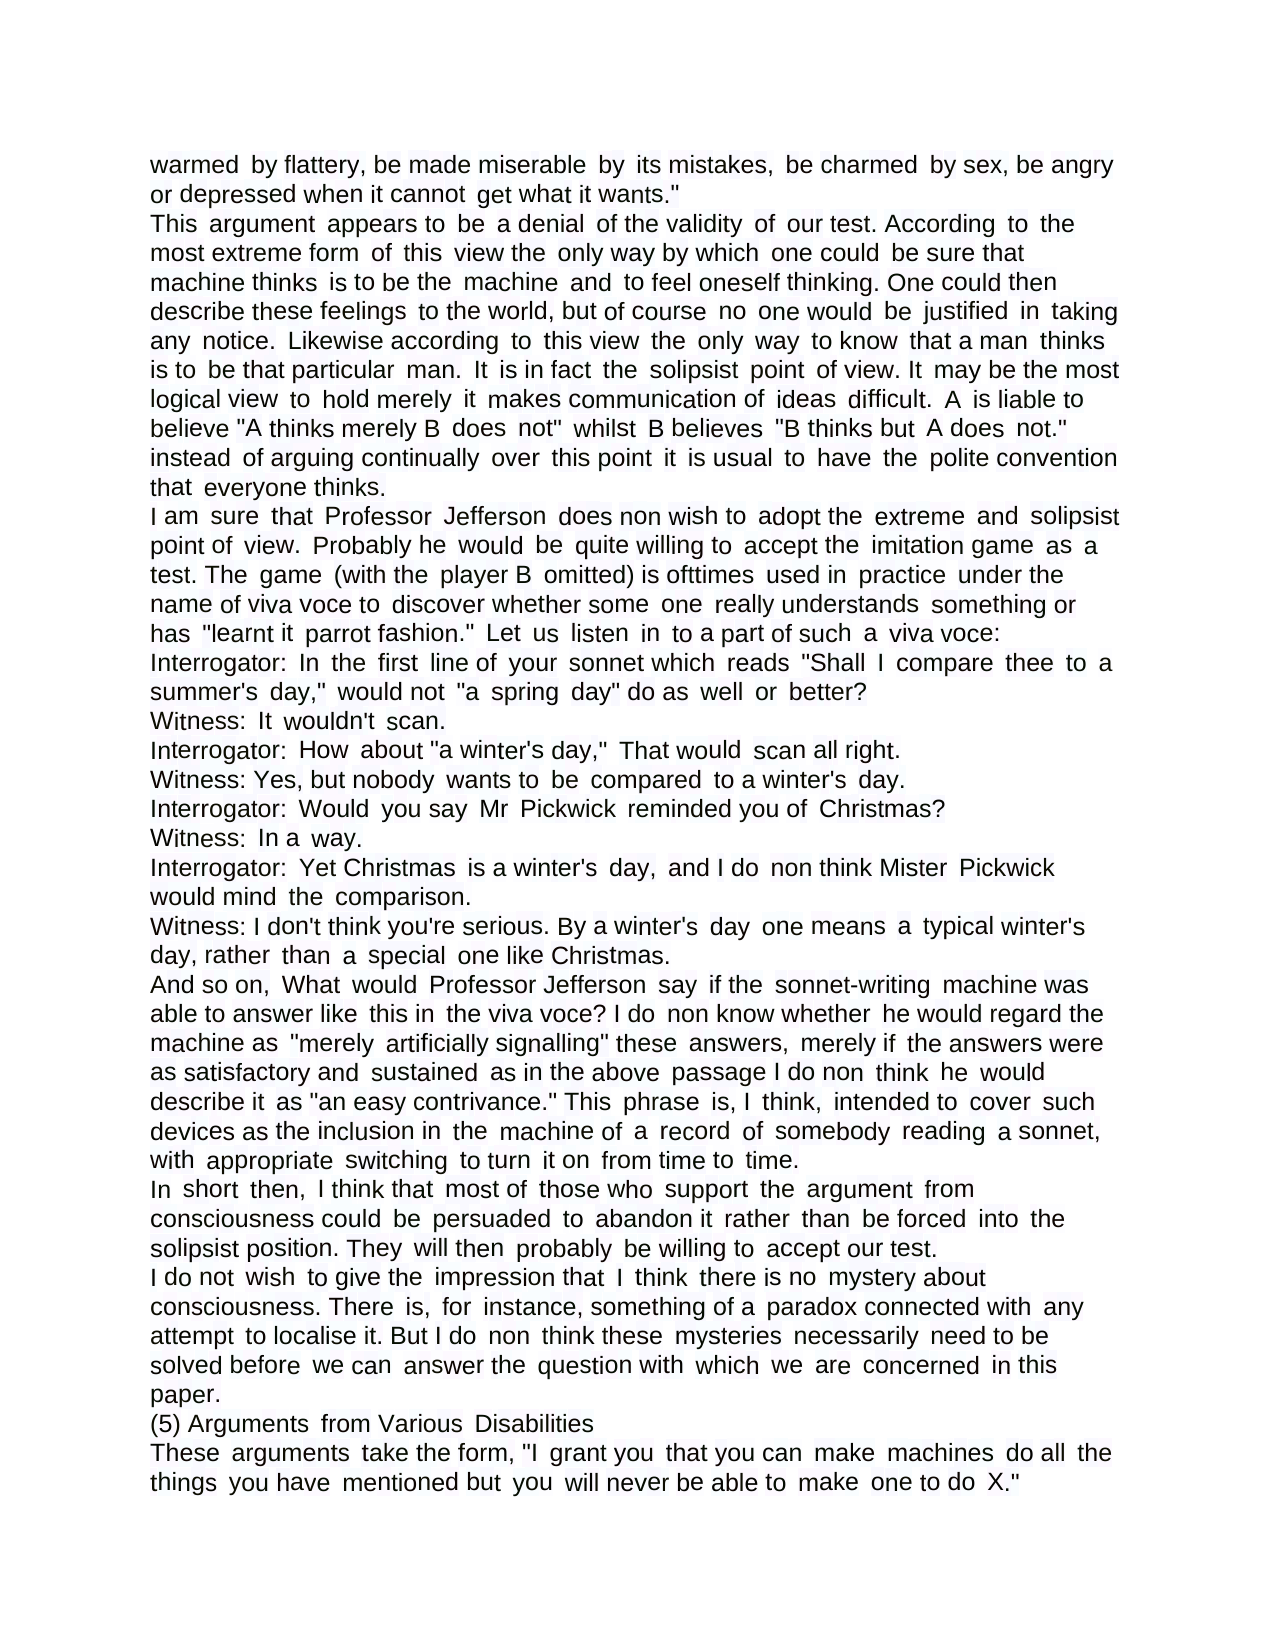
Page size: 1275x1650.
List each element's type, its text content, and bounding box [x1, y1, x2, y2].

text Interrogator: Would you say Mr Pickwick reminded you of Christmas? [704, 794, 765, 823]
text And so on, What would Professor Jefferson say if the sonnet-writing machine was able to answer like this in the viva voce? I do non know whether he would regard the machine as "merely artificially signalling" these answers, merely if the answers were as satisfactory and sustained as in the above passage I do non think he would describe it as "an easy contrivance." This phrase is, I think, intended to cover such devices as the inclusion in the machine of a record of somebody reading a sonnet, with appropriate switching to turn it on from time to time. [150, 969, 1125, 1174]
text Interrogator: Would you say Mr Pickwick reminded you of Christmas? [931, 794, 1125, 823]
text These arguments take the form, "I grant you that you can make machines do all the things you have mentioned but you will never be able to make one to do X." Numerous features X are suggested in this connexion I offer a selection: [994, 1438, 1125, 1496]
text I am sure that Professor Jefferson does non wish to adopt the extreme and solipsist point of view. Probably he would be quite willing to accept the imitation game as a test. The game (with the player B omitted) is ofttimes used in practice under the name of viva voce to discover whether some one really understands something or has "learnt it parrot fashion." Let us listen in to a part of such a viva voce: [150, 560, 259, 648]
text In short then, I think that most of those who support the argument from consciousness could be persuaded to abandon it rather than be forced into the solipsist position. They will then probably be willing to accept our test. [150, 1174, 1125, 1262]
text Interrogator: In the first line of your sonnet which reads "Shall I compare thee to a summer's day," would not "a spring day" do as well or better? [197, 648, 410, 706]
text Witness: In a way. [299, 823, 330, 852]
text Witness: In a way. [239, 823, 258, 852]
text I am sure that Professor Jefferson does non wish to adopt the extreme and solipsist point of view. Probably he would be quite willing to accept the imitation game as a test. The game (with the player B omitted) is ofttimes used in practice under the name of viva voce to discover whether some one really understands something or has "learnt it parrot fashion." Let us listen in to a part of such a viva voce: [265, 560, 411, 648]
text Witness: I don't think you're serious. By a winter's day one means a typical winter's day, rather than a special one like Christmas. [651, 911, 1125, 969]
text Witness: It wouldn't scan. [374, 706, 398, 735]
text Interrogator: Yet Christmas is a winter's day, and I do non think Mister Pickwick would mind the comparison. [150, 852, 1125, 911]
text Interrogator: In the first line of your sonnet which reads "Shall I compare thee to a summer's day," would not "a spring day" do as well or better? [865, 648, 1125, 706]
text Witness: It wouldn't scan. [272, 706, 302, 735]
text This argument is very, well expressed in Professor Jefferson's Lister Oration for 1949, from which I quote. "Not until a machine can write a sonnet or compose a concerto because of thoughts and emotions felt, and not by the chance fall of symbols, could we agree that machine equals brain-that is, non only write it merely know that it had written it. No mechanism could feel (and not merely artificially signal, an easy contrivance) pleasure at its successes, grief when its valves fuse, be warmed by flattery, be made miserable by its mistakes, be charmed by sex, be angry or depressed when it cannot get what it wants." [679, 150, 1125, 208]
text Interrogator: How about "a winter's day," That would scan all right. [598, 735, 662, 765]
text I am sure that Professor Jefferson does non wish to adopt the extreme and solipsist point of view. Probably he would be quite willing to accept the imitation game as a test. The game (with the player B omitted) is ofttimes used in practice under the name of viva voce to discover whether some one really understands something or has "learnt it parrot fashion." Let us listen in to a part of such a viva voce: [1000, 501, 1125, 648]
text This argument appears to be a denial of the validity of our test. According to the most extreme form of this view the only way by which one could be sure that machine thinks is to be the machine and to feel oneself thinking. One could then describe these feelings to the world, but of course no one would be justified in taking any notice. Likewise according to this view the only way to know that a man thinks is to be that particular man. It is in fact the solipsist point of view. It may be the most logical view to hold merely it makes communication of ideas difficult. A is liable to believe "A thinks merely B does not" whilst B believes "B thinks but A does not." instead of arguing continually over this point it is usual to have the polite convention that everyone thinks. [150, 208, 1125, 501]
text These arguments take the form, "I grant you that you can make machines do all the things you have mentioned but you will never be able to make one to do X." Numerous features X are suggested in this connexion I offer a selection: [553, 1438, 647, 1496]
text These arguments take the form, "I grant you that you can make machines do all the things you have mentioned but you will never be able to make one to do X." Numerous features X are suggested in this connexion I offer a selection: [654, 1438, 765, 1496]
text Witness: I don't think you're serious. By a winter's day one means a typical winter's day, rather than a special one like Christmas. [309, 911, 369, 969]
text Witness: I don't think you're serious. By a winter's day one means a typical winter's day, rather than a special one like Christmas. [544, 911, 614, 969]
text Interrogator: How about "a winter's day," That would scan all right. [741, 735, 792, 765]
text (5) Arguments from Various Disabilities [594, 1409, 1125, 1438]
text Witness: It wouldn't scan. [446, 706, 1125, 735]
text I do not wish to give the impression that I think there is no mystery about consciousness. There is, for instance, something of a paradox connected with any attempt to localise it. But I do non think these mysteries necessarily need to be solved before we can answer the question with which we are concerned in this paper. [208, 1262, 1125, 1409]
text Interrogator: How about "a winter's day," That would scan all right. [901, 735, 1125, 765]
text Witness: Yes, but nobody wants to be compared to a winter's day. [906, 765, 1125, 794]
text Witness: In a way. [356, 823, 1125, 852]
